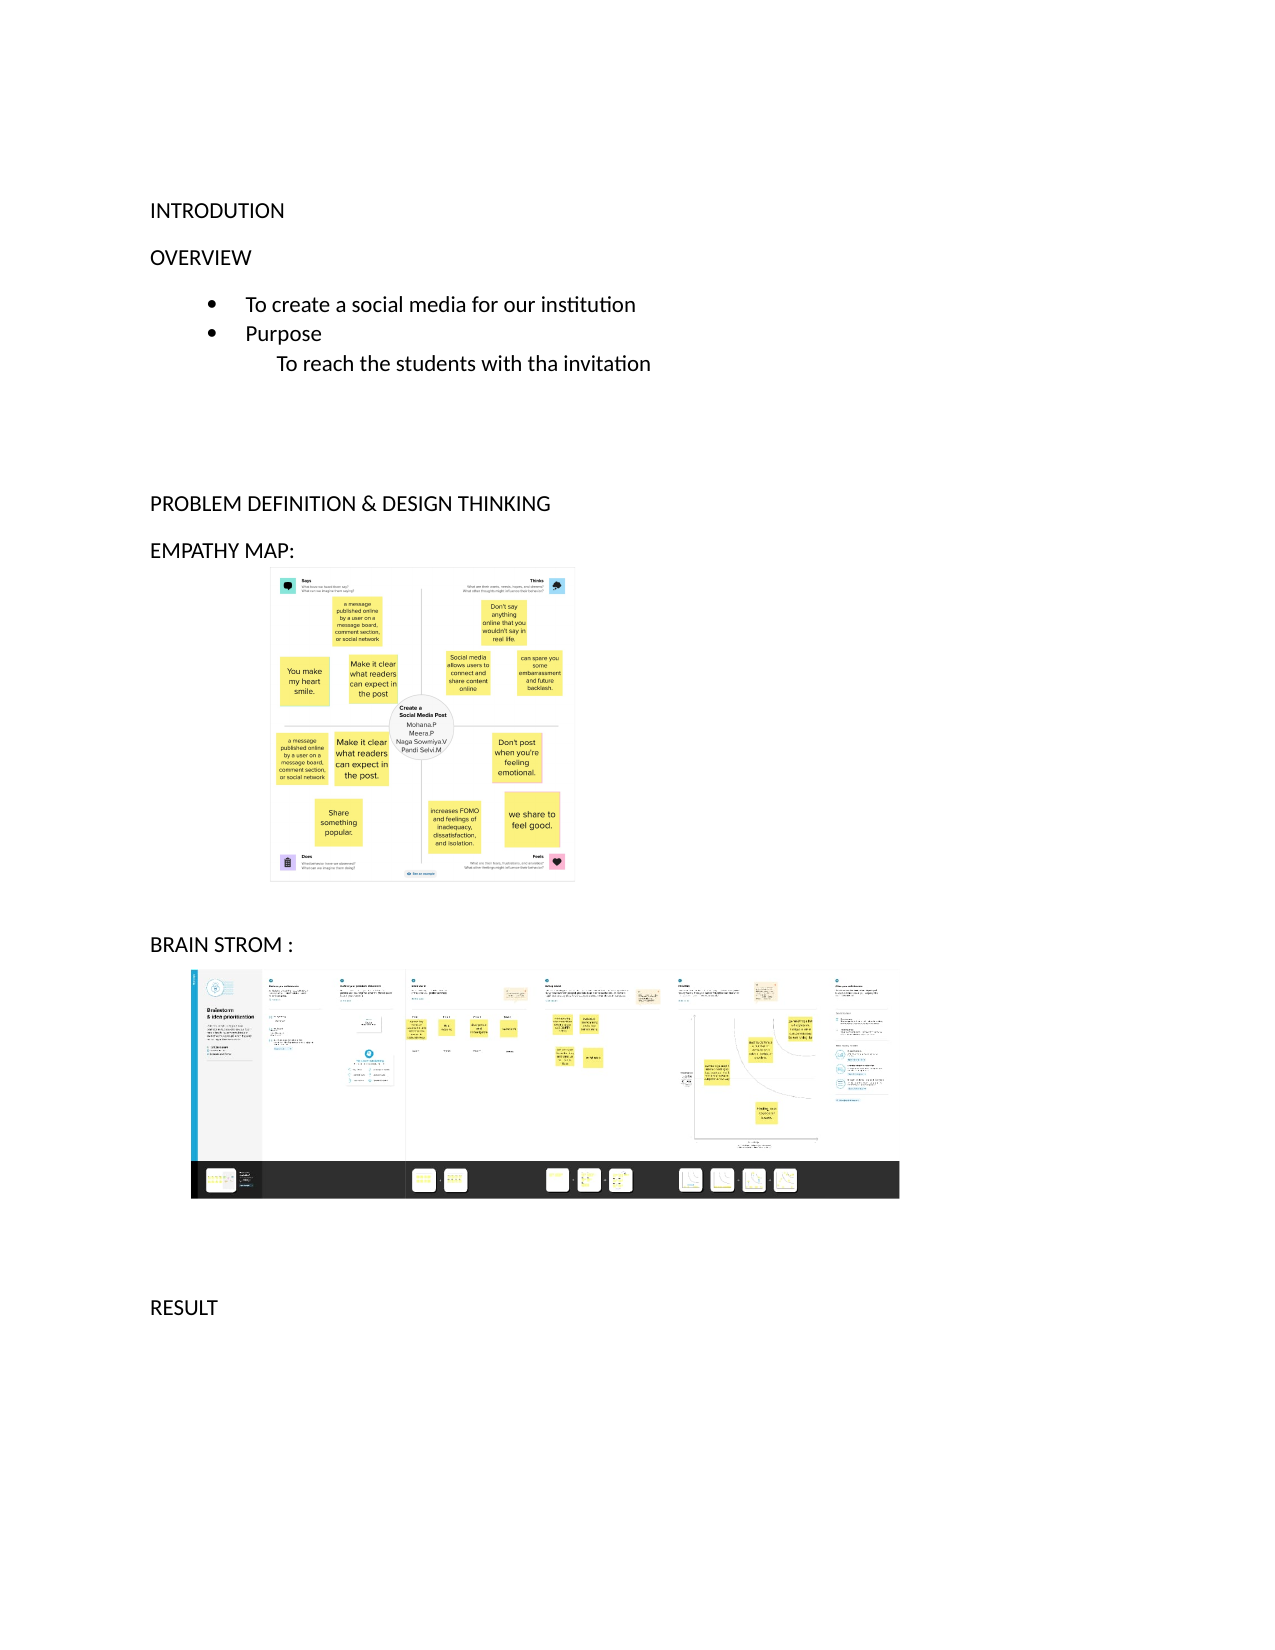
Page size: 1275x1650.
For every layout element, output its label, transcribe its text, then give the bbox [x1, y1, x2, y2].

list Purpose [208, 319, 1125, 348]
text BRAIN STROM : [150, 930, 1125, 958]
list To reach the students with tha invitation [245, 349, 1125, 377]
text RESULT [150, 1293, 1125, 1321]
text INTRODUTION [150, 197, 1125, 224]
text PROBLEM DEFINITION & DESIGN THINKING [150, 489, 1125, 517]
text OVERVIEW [150, 243, 1125, 271]
text EMPATHY MAP: [150, 536, 1125, 564]
list To create a social media for our institution [208, 290, 1125, 318]
